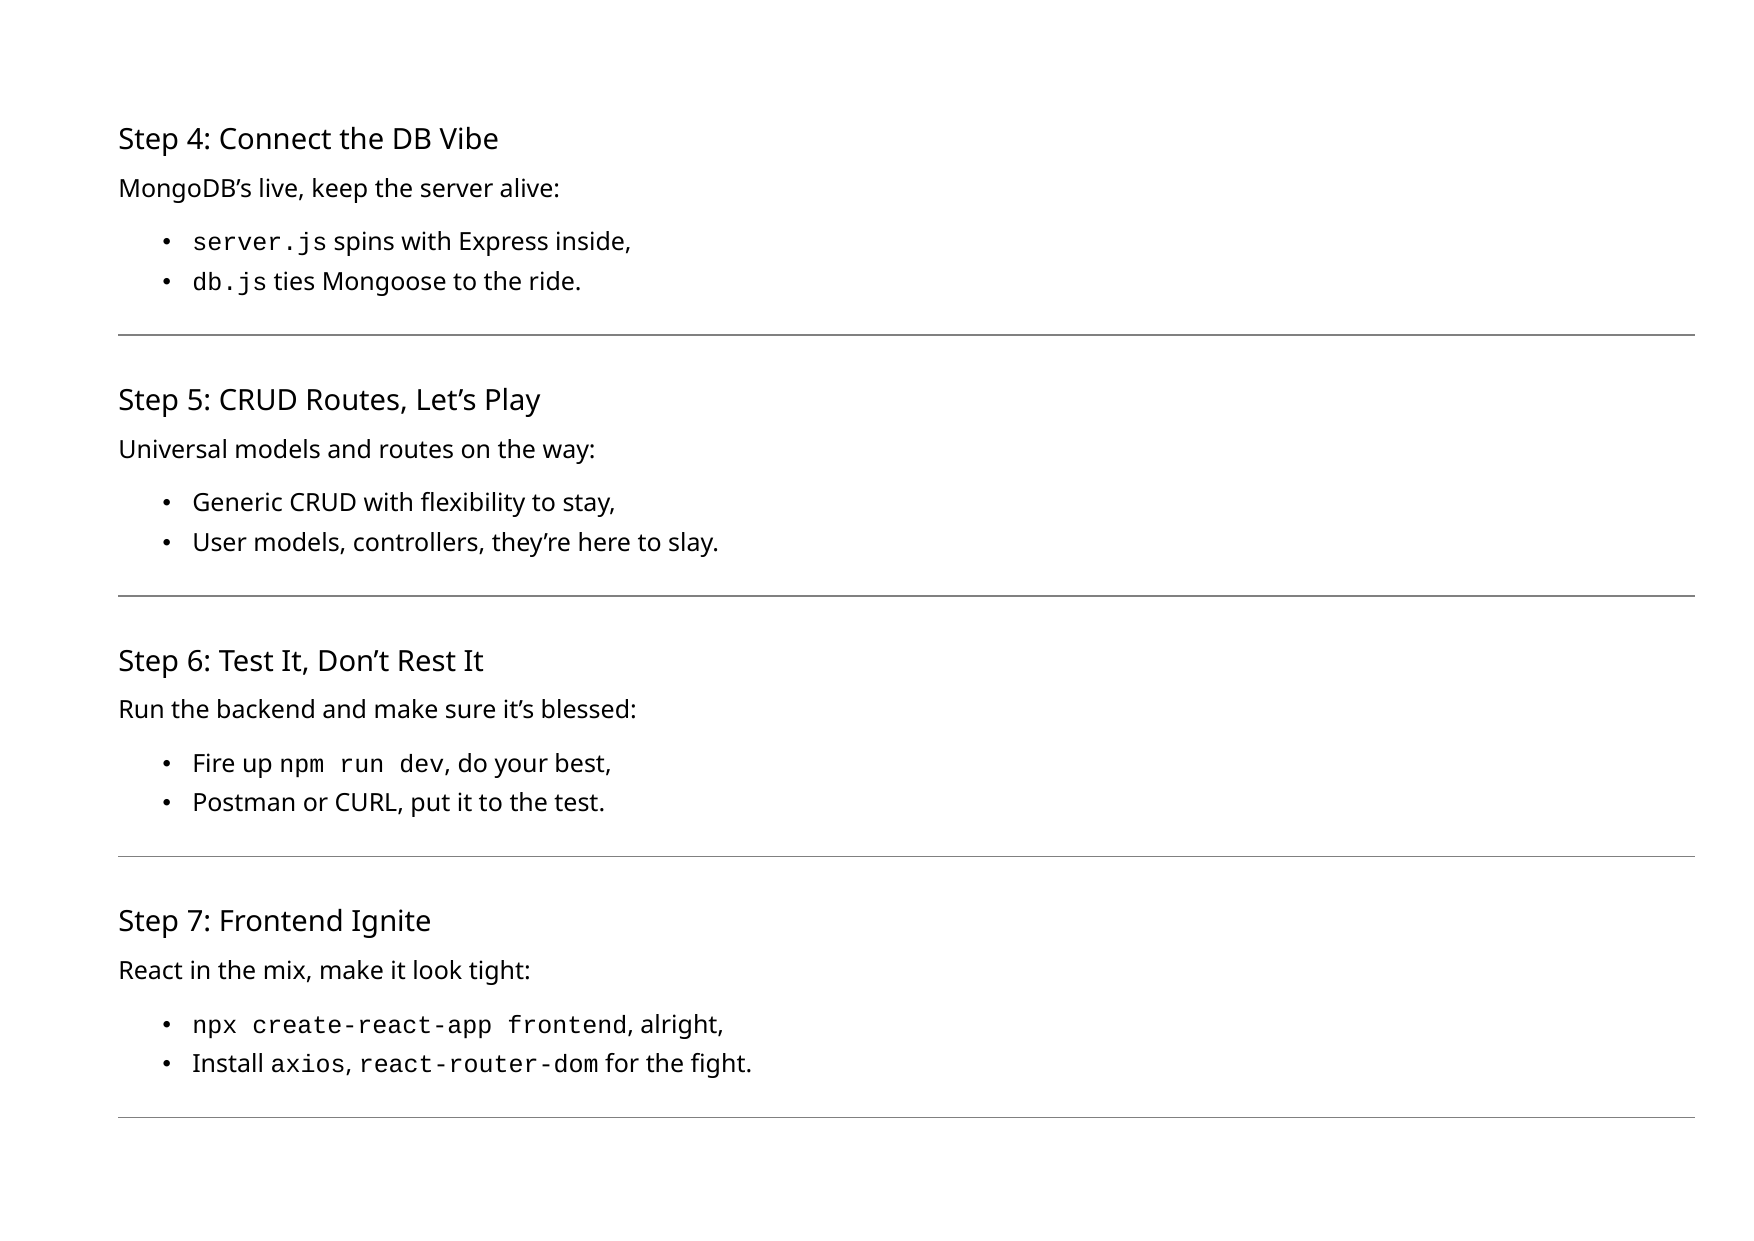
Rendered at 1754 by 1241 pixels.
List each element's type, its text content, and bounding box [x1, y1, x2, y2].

subtitle Step 5: CRUD Routes, Let’s Play [118, 379, 1695, 419]
subtitle Step 4: Connect the DB Vibe [118, 118, 1695, 158]
list Generic CRUD with flexibility to stay, [162, 485, 1695, 519]
subtitle Step 6: Test It, Don’t Rest It [118, 640, 1695, 679]
list Fire up npm run dev, do your best, [162, 746, 1695, 780]
list server.js spins with Express inside, [162, 224, 1695, 258]
list Install axios, react-router-dom for the fight. [162, 1046, 1695, 1080]
text Universal models and routes on the way: [118, 431, 1695, 465]
list npx create-react-app frontend, alright, [162, 1007, 1695, 1041]
text Run the backend and make sure it’s blessed: [118, 692, 1695, 726]
list Postman or CURL, put it to the test. [162, 785, 1695, 819]
subtitle Step 7: Frontend Ignite [118, 901, 1695, 940]
text React in the mix, make it look tight: [118, 953, 1695, 987]
text MongoDB’s live, keep the server alive: [118, 170, 1695, 204]
list db.js ties Mongoose to the ride. [162, 263, 1695, 298]
list User models, controllers, they’re here to slay. [162, 524, 1695, 558]
